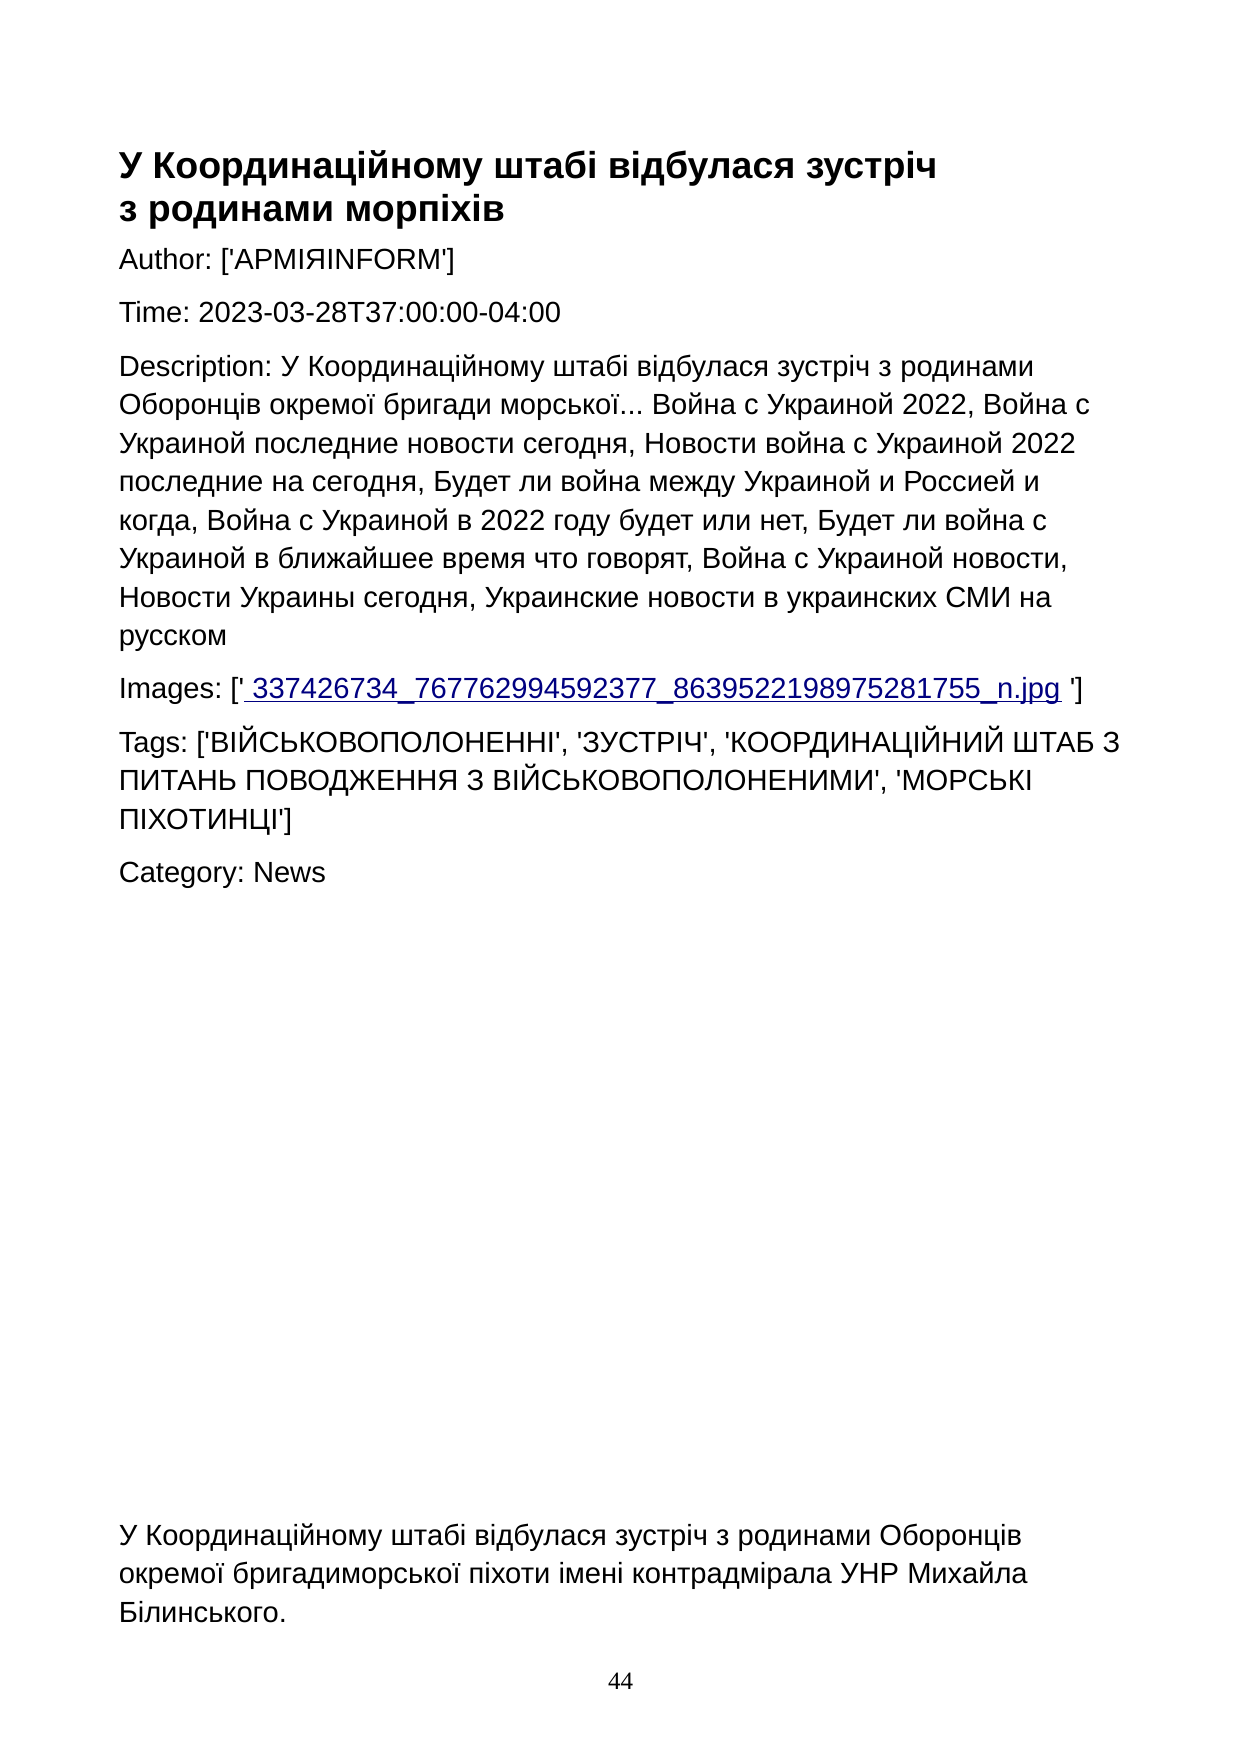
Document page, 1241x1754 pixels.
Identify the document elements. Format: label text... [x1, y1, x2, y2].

text Description: У Координаційному штабі відбулася зустріч з родинами Оборонців окремої бригади морської... Война с Украиной 2022, Война с Украиной последние новости сегодня, Новости война с Украиной 2022 последние на сегодня, Будет ли война между Украиной и Россией и когда, Война с Украиной в 2022 году будет или нет, Будет ли война с Украиной в ближайшее время что говорят, Война с Украиной новости, Новости Украины сегодня, Украинские новости в украинских СМИ на русском [118, 348, 1122, 652]
text Author: ['АРМІЯINFORM'] [118, 242, 1122, 276]
text У Координаційному штабі відбулася зустріч з родинами Оборонців окремої бригадиморської піхоти імені контрадмірала УНР Михайла Білинського. [118, 1518, 1122, 1628]
text Tags: ['ВІЙСЬКОВОПОЛОНЕННІ', 'ЗУСТРІЧ', 'КООРДИНАЦІЙНИЙ ШТАБ З ПИТАНЬ ПОВОДЖЕННЯ З ВІЙСЬКОВОПОЛОНЕНИМИ', 'МОРСЬКІ ПІХОТИНЦІ'] [118, 724, 1122, 835]
text Category: News [118, 855, 1122, 888]
text Time: 2023-03-28T37:00:00-04:00 [118, 295, 1122, 329]
subtitle У Координаційному штабі відбулася зустріч з родинами морпіхів [118, 143, 1122, 230]
text Images: [' 337426734_767762994592377_8639522198975281755_n.jpg '] [118, 671, 1122, 705]
